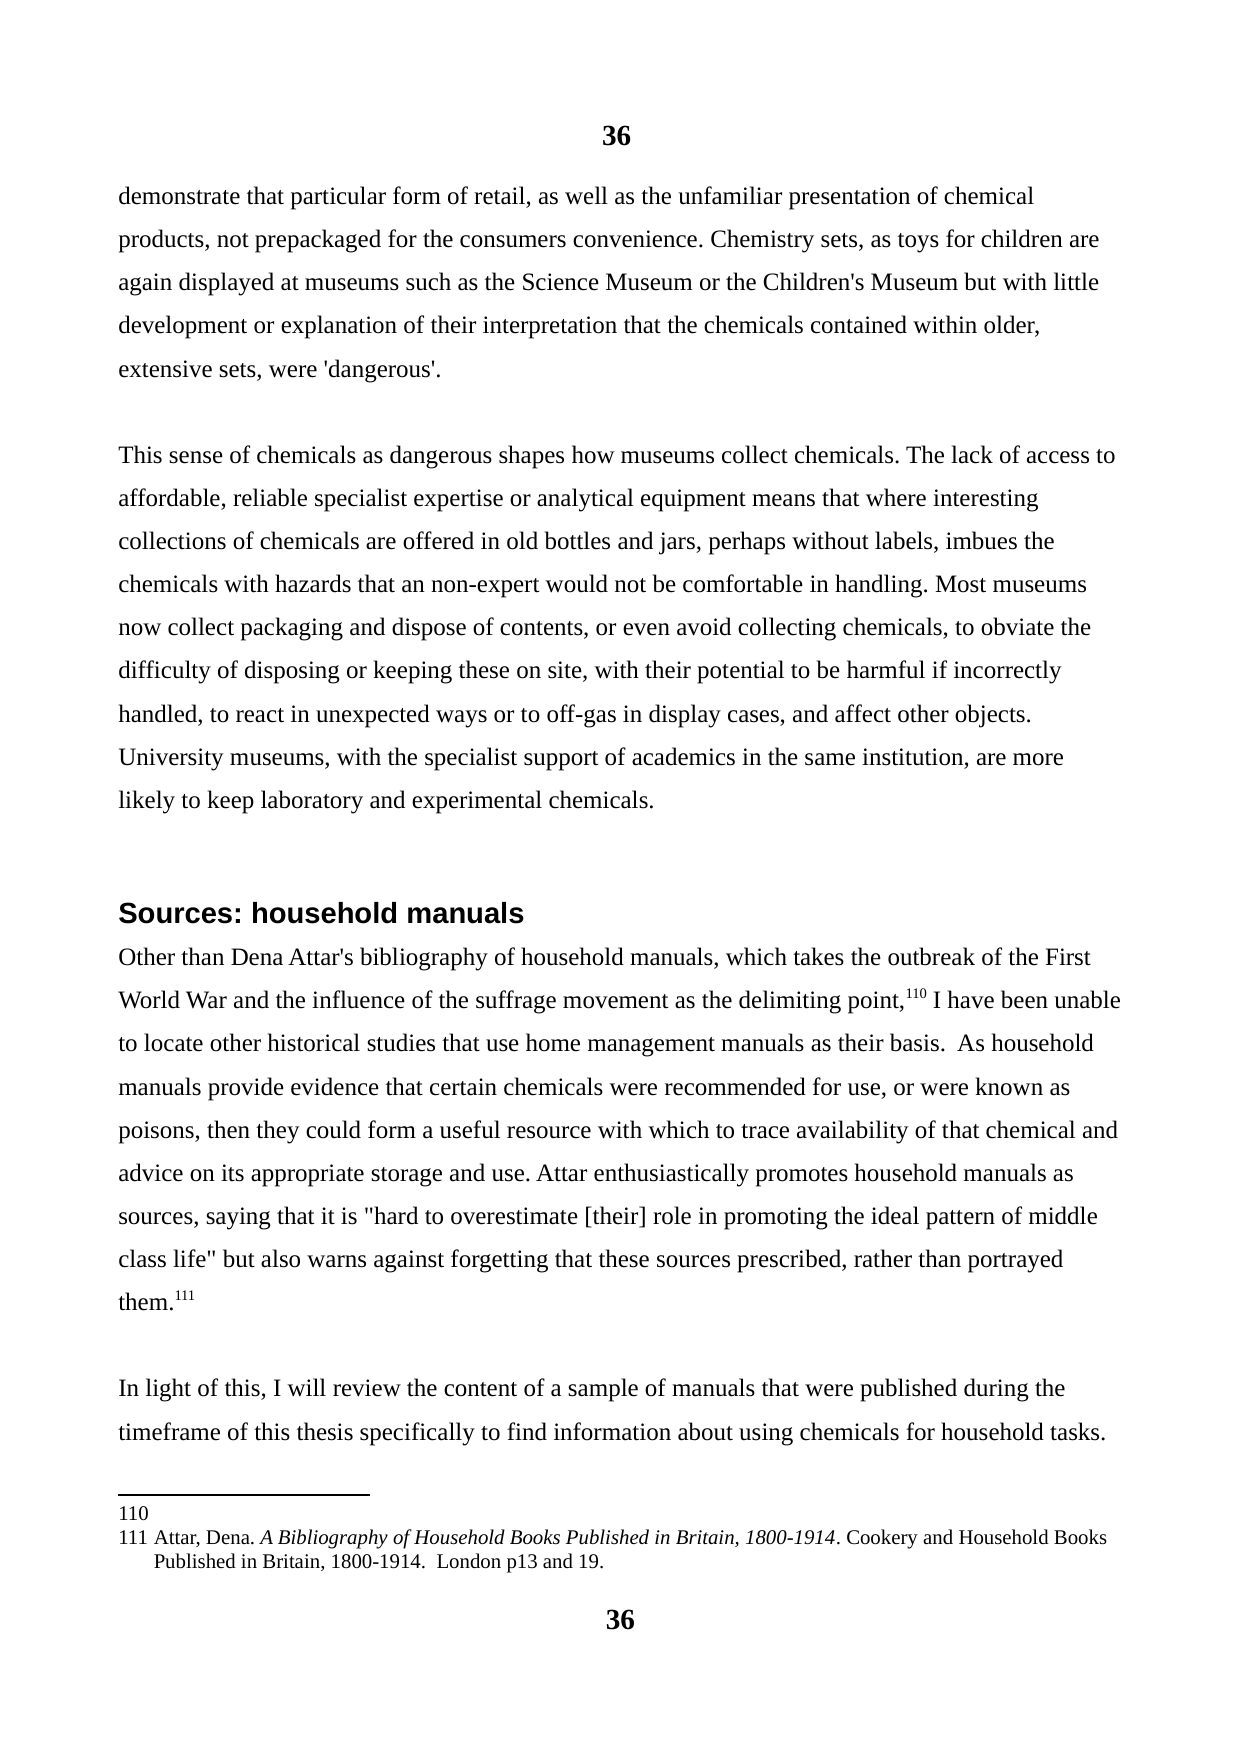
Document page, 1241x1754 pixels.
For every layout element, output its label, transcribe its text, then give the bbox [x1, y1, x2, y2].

text In light of this, I will review the content of a sample of manuals that were published during the timeframe of this thesis specifically to find information about using chemicals for household tasks. [118, 1373, 1122, 1445]
subtitle Sources: household manuals [118, 896, 1122, 930]
text Attar, Dena. A Bibliography of Household Books Published in Britain, 1800-1914. Cookery and Household Books Published in Britain, 1800-1914. London p13 and 19. [118, 1525, 1122, 1573]
text Other than Dena Attar's bibliography of household manuals, which takes the outbreak of the First World War and the influence of the suffrage movement as the delimiting point, I have been unable to locate other historical studies that use home management manuals as their basis. As household manuals provide evidence that certain chemicals were recommended for use, or were known as poisons, then they could form a useful resource with which to trace availability of that chemical and advice on its appropriate storage and use. Attar enthusiastically promotes household manuals as sources, saying that it is "hard to overestimate [their] role in promoting the ideal pattern of middle class life" but also warns against forgetting that these sources prescribed, rather than portrayed them. [118, 942, 1122, 1316]
text This sense of chemicals as dangerous shapes how museums collect chemicals. The lack of access to affordable, reliable specialist expertise or analytical equipment means that where interesting collections of chemicals are offered in old bottles and jars, perhaps without labels, imbues the chemicals with hazards that an non-expert would not be comfortable in handling. Most museums now collect packaging and dispose of contents, or even avoid collecting chemicals, to obviate the difficulty of disposing or keeping these on site, with their potential to be harmful if incorrectly handled, to react in unexpected ways or to off-gas in display cases, and affect other objects. University museums, with the specialist support of academics in the same institution, are more likely to keep laboratory and experimental chemicals. [118, 440, 1122, 814]
text demonstrate that particular form of retail, as well as the unfamiliar presentation of chemical products, not prepackaged for the consumers convenience. Chemistry sets, as toys for children are again displayed at museums such as the Science Museum or the Children's Museum but with little development or explanation of their interpretation that the chemicals contained within older, extensive sets, were 'dangerous'. [118, 181, 1122, 382]
